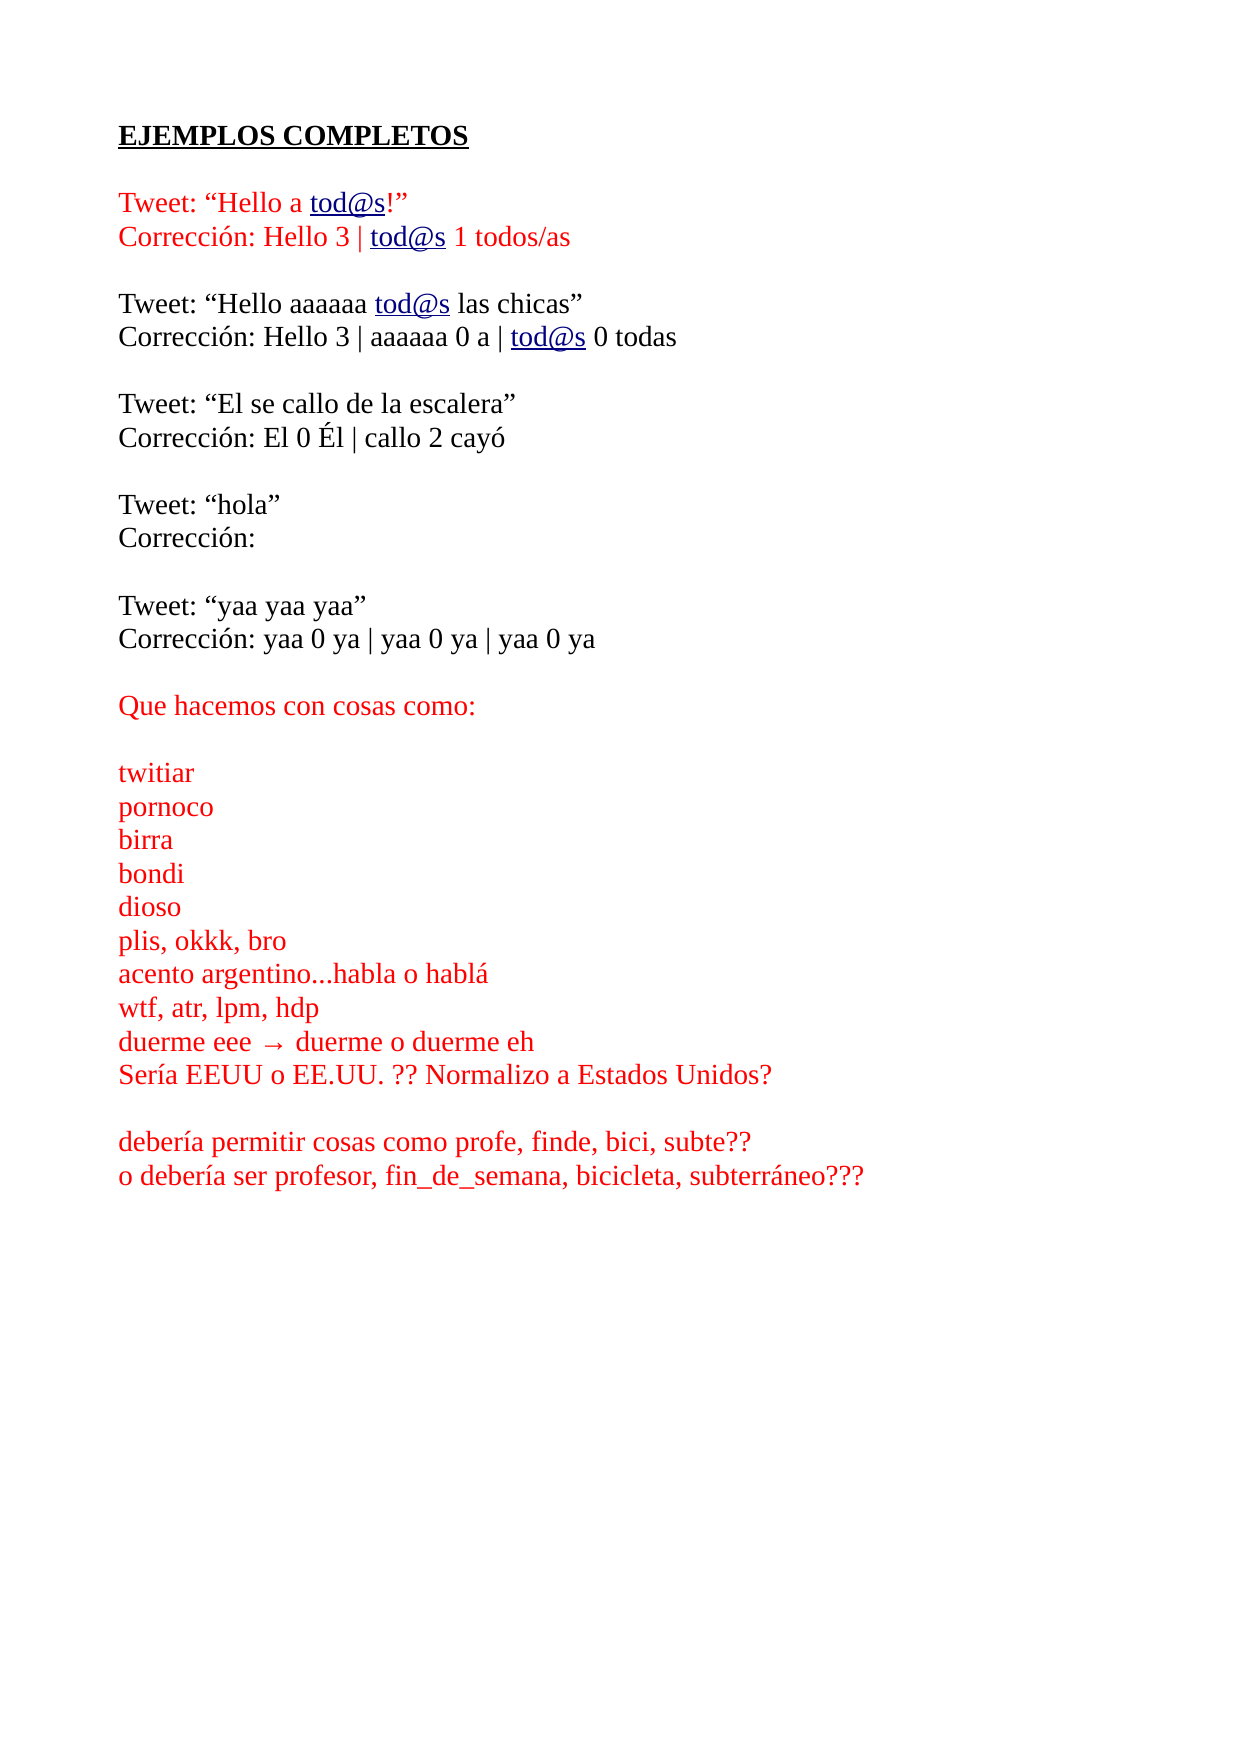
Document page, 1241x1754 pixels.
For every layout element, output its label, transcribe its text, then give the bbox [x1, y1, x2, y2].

text Tweet: “Hello a tod@s!” [118, 185, 1122, 219]
text Corrección: [118, 521, 1122, 554]
text Tweet: “hola” [118, 487, 1122, 521]
text Tweet: “Hello aaaaaa tod@s las chicas” [118, 286, 1122, 319]
text Que hacemos con cosas como: [118, 688, 1122, 722]
text plis, okkk, bro [118, 923, 1122, 957]
text Corrección: yaa 0 ya | yaa 0 ya | yaa 0 ya [118, 621, 1122, 655]
text Corrección: Hello 3 | tod@s 1 todos/as [118, 219, 1122, 252]
text o debería ser profesor, fin_de_semana, bicicleta, subterráneo??? [118, 1158, 1122, 1191]
text debería permitir cosas como profe, finde, bici, subte?? [118, 1124, 1122, 1158]
text Corrección: Hello 3 | aaaaaa 0 a | tod@s 0 todas [118, 319, 1122, 353]
text pornoco [118, 789, 1122, 822]
text Tweet: “El se callo de la escalera” [118, 386, 1122, 420]
text Corrección: El 0 Él | callo 2 cayó [118, 420, 1122, 453]
text twitiar [118, 755, 1122, 789]
text dioso [118, 889, 1122, 923]
text birra [118, 822, 1122, 856]
text EJEMPLOS COMPLETOS [118, 118, 1122, 152]
text acento argentino...habla o hablá [118, 957, 1122, 990]
text wtf, atr, lpm, hdp [118, 990, 1122, 1024]
text bondi [118, 856, 1122, 889]
text Tweet: “yaa yaa yaa” [118, 588, 1122, 621]
text duerme eee → duerme o duerme eh [118, 1024, 1122, 1057]
text Sería EEUU o EE.UU. ?? Normalizo a Estados Unidos? [118, 1057, 1122, 1091]
